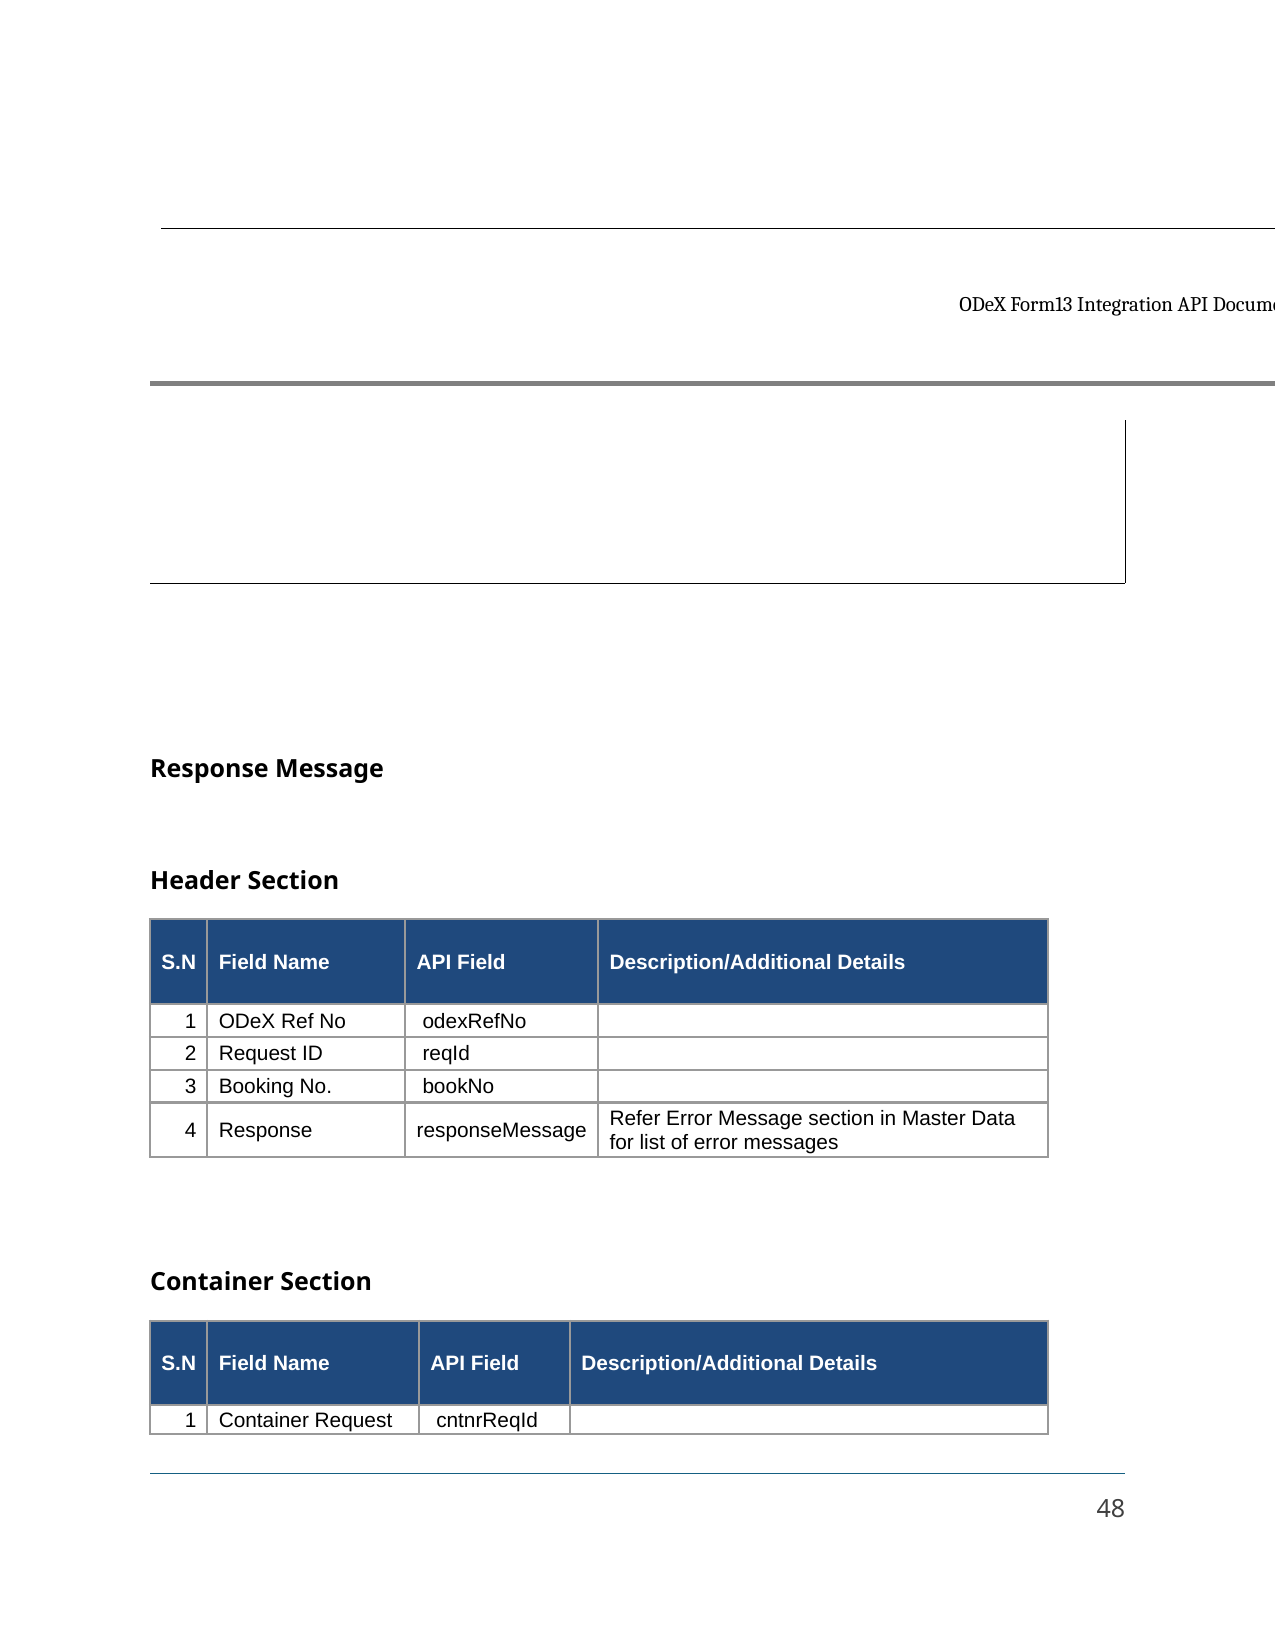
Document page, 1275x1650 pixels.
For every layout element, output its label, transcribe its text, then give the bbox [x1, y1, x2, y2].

table_cell bookNo [406, 1071, 597, 1101]
table_cell [599, 1071, 1047, 1101]
table_cell 4 [151, 1104, 206, 1156]
table_header Description/Additional Details [599, 920, 1047, 1003]
table_cell Request ID [208, 1038, 404, 1069]
table_cell [1049, 1003, 1071, 1036]
table_header [1049, 1320, 1071, 1372]
table_cell [1049, 1101, 1071, 1156]
table_cell [1049, 970, 1071, 1003]
table_cell reqId [406, 1038, 597, 1069]
table_cell cntnrReqId [420, 1406, 569, 1433]
table_cell 3 [151, 1071, 206, 1101]
table_cell Refer Error Message section in Master Data for list of error messages [599, 1104, 1047, 1156]
table_cell Response [208, 1104, 404, 1156]
table_cell [1049, 1069, 1071, 1101]
table_header S.N [151, 1322, 206, 1404]
table_header Field Name [208, 1322, 418, 1404]
table_cell Booking No. [208, 1071, 404, 1101]
table_cell 1 [151, 1005, 206, 1036]
table_cell [1049, 1404, 1071, 1433]
table_cell odexRefNo [406, 1005, 597, 1036]
table_header Field Name [208, 920, 404, 1003]
table_cell responseMessage [406, 1104, 597, 1156]
table_cell [1049, 1036, 1071, 1069]
table_cell ODeX Ref No [208, 1005, 404, 1036]
table_header S.N [151, 920, 206, 1003]
table_cell [599, 1005, 1047, 1036]
table_cell 2 [151, 1038, 206, 1069]
table_cell [571, 1406, 1047, 1433]
text Container Section [150, 1264, 1125, 1298]
table_cell Container Request [208, 1406, 418, 1433]
table_cell [1049, 1372, 1071, 1404]
text Header Section [150, 862, 1125, 896]
table_header Description/Additional Details [571, 1322, 1047, 1404]
table_header API Field [420, 1322, 569, 1404]
text Response Message [150, 751, 1125, 785]
table_header [1049, 918, 1071, 970]
table_header API Field [406, 920, 597, 1003]
table_cell 1 [151, 1406, 206, 1433]
table_cell [599, 1038, 1047, 1069]
